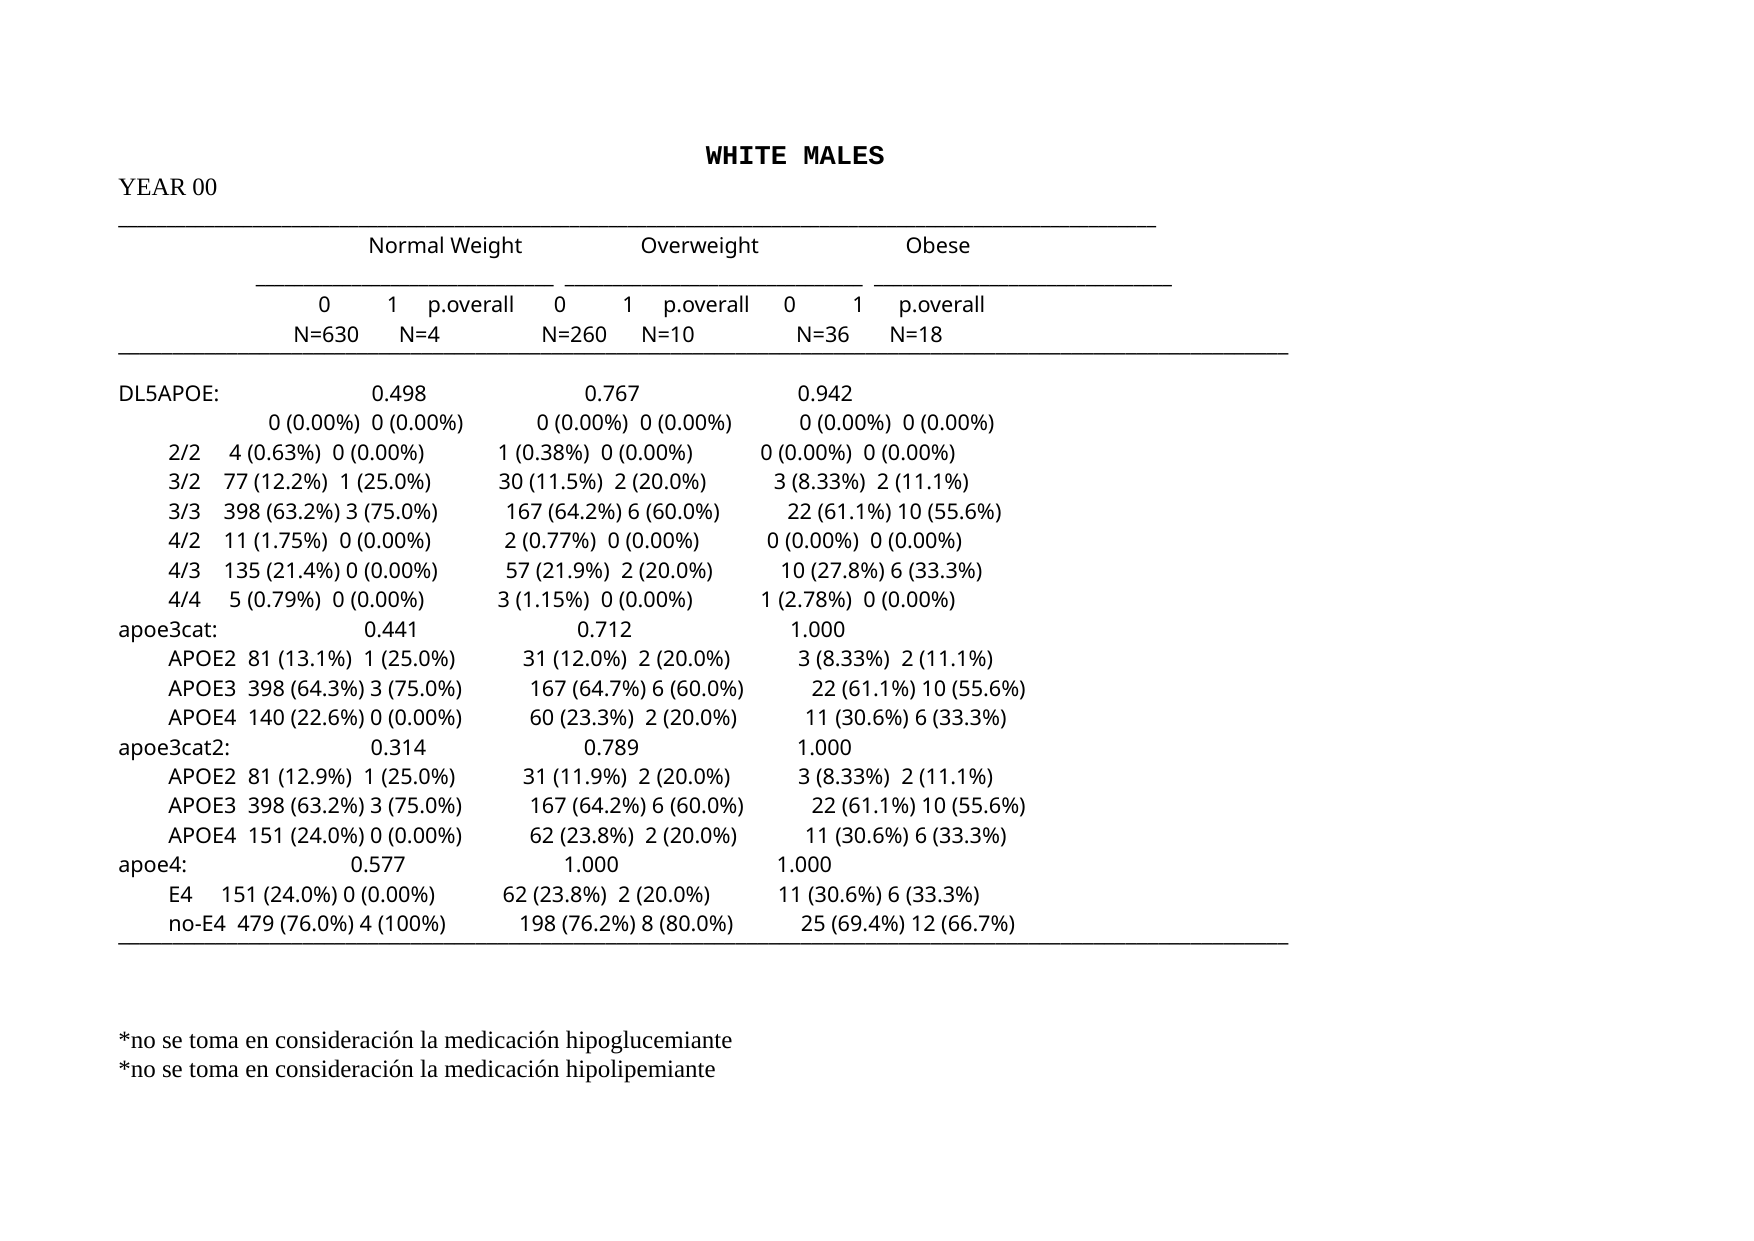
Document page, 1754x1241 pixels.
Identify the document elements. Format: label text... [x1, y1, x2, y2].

text 4/3 135 (21.4%) 0 (0.00%) 57 (21.9%) 2 (20.0%) 10 (27.8%) 6 (33.3%) [118, 555, 1636, 584]
text WHITE MALES [118, 142, 1636, 172]
text _______________________________ _______________________________ _______________________________ [118, 260, 1636, 290]
text apoe3cat2: 0.314 0.789 1.000 [118, 732, 1636, 761]
text ¯¯¯¯¯¯¯¯¯¯¯¯¯¯¯¯¯¯¯¯¯¯¯¯¯¯¯¯¯¯¯¯¯¯¯¯¯¯¯¯¯¯¯¯¯¯¯¯¯¯¯¯¯¯¯¯¯¯¯¯¯¯¯¯¯¯¯¯¯¯¯¯¯¯¯¯¯¯¯¯¯¯¯¯¯¯¯¯¯¯¯¯¯¯¯¯¯¯¯¯¯¯¯¯¯¯¯¯ [118, 349, 1636, 378]
text ¯¯¯¯¯¯¯¯¯¯¯¯¯¯¯¯¯¯¯¯¯¯¯¯¯¯¯¯¯¯¯¯¯¯¯¯¯¯¯¯¯¯¯¯¯¯¯¯¯¯¯¯¯¯¯¯¯¯¯¯¯¯¯¯¯¯¯¯¯¯¯¯¯¯¯¯¯¯¯¯¯¯¯¯¯¯¯¯¯¯¯¯¯¯¯¯¯¯¯¯¯¯¯¯¯¯¯¯ [118, 938, 1636, 968]
text *no se toma en consideración la medicación hipolipemiante [118, 1054, 1636, 1083]
text apoe3cat: 0.441 0.712 1.000 [118, 614, 1636, 643]
text 0 (0.00%) 0 (0.00%) 0 (0.00%) 0 (0.00%) 0 (0.00%) 0 (0.00%) [118, 408, 1636, 437]
text 0 1 p.overall 0 1 p.overall 0 1 p.overall [118, 290, 1636, 319]
text YEAR 00 [118, 172, 1636, 201]
text 2/2 4 (0.63%) 0 (0.00%) 1 (0.38%) 0 (0.00%) 0 (0.00%) 0 (0.00%) [118, 437, 1636, 467]
text apoe4: 0.577 1.000 1.000 [118, 850, 1636, 879]
text APOE2 81 (12.9%) 1 (25.0%) 31 (11.9%) 2 (20.0%) 3 (8.33%) 2 (11.1%) [118, 761, 1636, 791]
text N=630 N=4 N=260 N=10 N=36 N=18 [118, 319, 1636, 349]
text E4 151 (24.0%) 0 (0.00%) 62 (23.8%) 2 (20.0%) 11 (30.6%) 6 (33.3%) [118, 879, 1636, 909]
text 4/4 5 (0.79%) 0 (0.00%) 3 (1.15%) 0 (0.00%) 1 (2.78%) 0 (0.00%) [118, 584, 1636, 614]
text APOE3 398 (64.3%) 3 (75.0%) 167 (64.7%) 6 (60.0%) 22 (61.1%) 10 (55.6%) [118, 673, 1636, 702]
text Normal Weight Overweight Obese [118, 231, 1636, 260]
text 4/2 11 (1.75%) 0 (0.00%) 2 (0.77%) 0 (0.00%) 0 (0.00%) 0 (0.00%) [118, 526, 1636, 555]
text 3/3 398 (63.2%) 3 (75.0%) 167 (64.2%) 6 (60.0%) 22 (61.1%) 10 (55.6%) [118, 496, 1636, 526]
text no-E4 479 (76.0%) 4 (100%) 198 (76.2%) 8 (80.0%) 25 (69.4%) 12 (66.7%) [118, 909, 1636, 938]
text ____________________________________________________________________________________________________________ [118, 201, 1636, 231]
text APOE2 81 (13.1%) 1 (25.0%) 31 (12.0%) 2 (20.0%) 3 (8.33%) 2 (11.1%) [118, 643, 1636, 673]
text APOE4 140 (22.6%) 0 (0.00%) 60 (23.3%) 2 (20.0%) 11 (30.6%) 6 (33.3%) [118, 702, 1636, 732]
text DL5APOE: 0.498 0.767 0.942 [118, 378, 1636, 408]
text APOE4 151 (24.0%) 0 (0.00%) 62 (23.8%) 2 (20.0%) 11 (30.6%) 6 (33.3%) [118, 820, 1636, 850]
text 3/2 77 (12.2%) 1 (25.0%) 30 (11.5%) 2 (20.0%) 3 (8.33%) 2 (11.1%) [118, 467, 1636, 496]
text APOE3 398 (63.2%) 3 (75.0%) 167 (64.2%) 6 (60.0%) 22 (61.1%) 10 (55.6%) [118, 791, 1636, 820]
text *no se toma en consideración la medicación hipoglucemiante [118, 1025, 1636, 1054]
